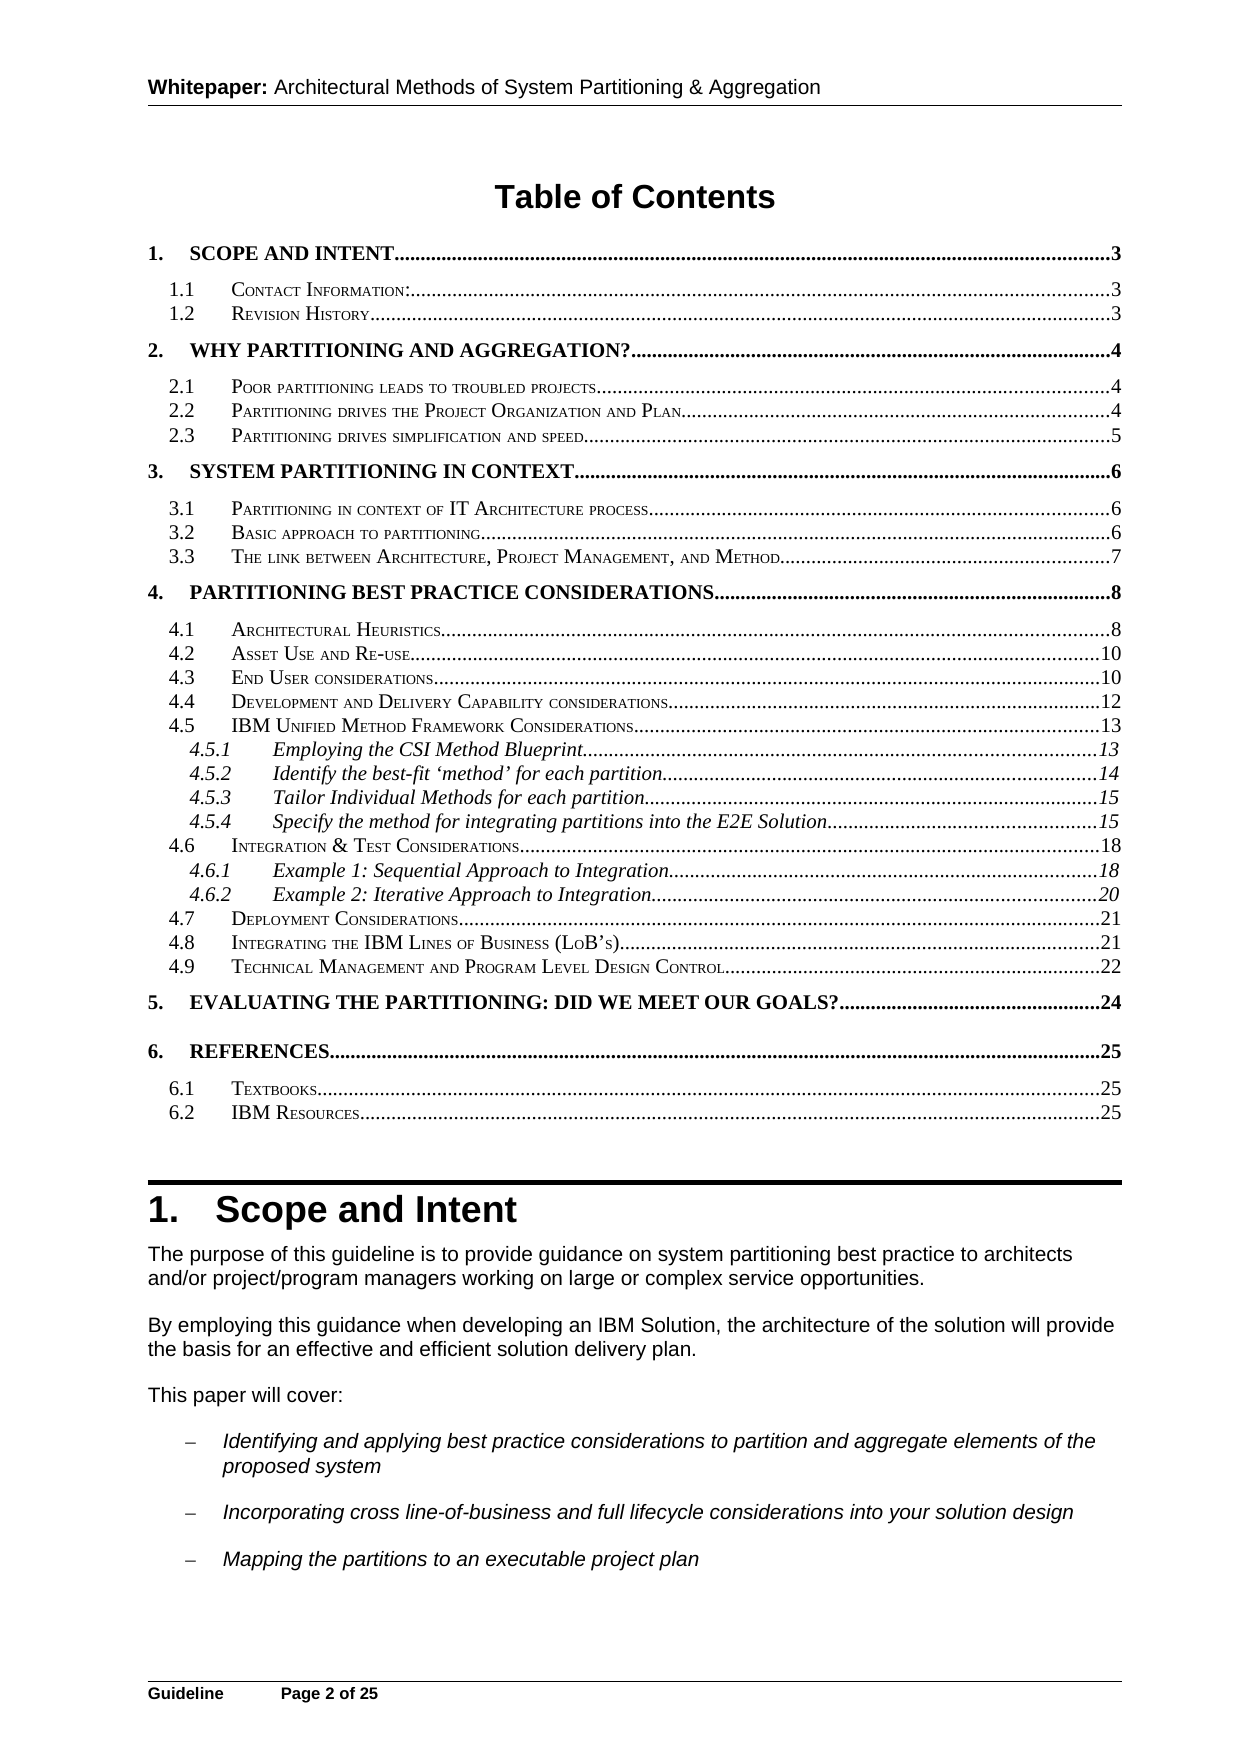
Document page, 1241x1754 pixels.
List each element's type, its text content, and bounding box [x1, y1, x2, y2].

list Mapping the partitions to an executable project plan [185, 1546, 1123, 1571]
text 4.7 Deployment Considerations 21 [168, 906, 1122, 930]
text 1. Scope and Intent 3 [148, 241, 1122, 265]
text 3.2 Basic approach to partitioning 6 [168, 520, 1122, 544]
text 2.2 Partitioning drives the Project Organization and Plan 4 [168, 398, 1122, 422]
list Incorporating cross line-of-business and full lifecycle considerations into your solution design [185, 1500, 1123, 1524]
text 1.1 Contact Information: 3 [168, 277, 1122, 301]
text The purpose of this guideline is to provide guidance on system partitioning best practice to architects and/or project/program managers working on large or complex service opportunities. [148, 1242, 1123, 1290]
subtitle Scope and Intent [148, 1185, 1122, 1231]
text Table of Contents [148, 177, 1122, 216]
text 6.1 Textbooks 25 [168, 1076, 1122, 1100]
text 4.3 End User considerations 10 [168, 665, 1122, 689]
text 2. Why Partitioning and Aggregation? 4 [148, 338, 1122, 362]
text 3.1 Partitioning in context of IT Architecture process 6 [168, 496, 1122, 520]
text 6.2 IBM Resources 25 [168, 1100, 1122, 1124]
text 4. Partitioning Best Practice Considerations 8 [148, 580, 1122, 604]
text 4.5.1 Employing the CSI Method Blueprint 13 [189, 737, 1122, 761]
text 4.4 Development and Delivery Capability considerations 12 [168, 689, 1122, 713]
text 4.8 Integrating the IBM Lines of Business (LoB’s) 21 [168, 930, 1122, 954]
text 4.5.4 Specify the method for integrating partitions into the E2E Solution 15 [189, 809, 1122, 833]
text 2.1 Poor partitioning leads to troubled projects 4 [168, 374, 1122, 398]
text 1.2 Revision History 3 [168, 301, 1122, 325]
text 5. Evaluating the partitioning: Did we meet our goals? 24 [148, 990, 1122, 1014]
text 4.5.2 Identify the best-fit ‘method’ for each partition 14 [189, 761, 1122, 785]
text 4.1 Architectural Heuristics 8 [168, 617, 1122, 641]
text 4.6 Integration & Test Considerations 18 [168, 833, 1122, 857]
list Identifying and applying best practice considerations to partition and aggregate elements of the proposed system [185, 1429, 1123, 1477]
text This paper will cover: [148, 1383, 1123, 1407]
text 4.5 IBM Unified Method Framework Considerations 13 [168, 713, 1122, 737]
text 4.6.1 Example 1: Sequential Approach to Integration 18 [189, 857, 1122, 882]
text 2.3 Partitioning drives simplification and speed 5 [168, 422, 1122, 447]
text 4.5.3 Tailor Individual Methods for each partition 15 [189, 785, 1122, 809]
text 3.3 The link between Architecture, Project Management, and Method 7 [168, 544, 1122, 568]
text 6. References 25 [148, 1039, 1122, 1063]
text 4.2 Asset Use and Re-use 10 [168, 641, 1122, 665]
text By employing this guidance when developing an IBM Solution, the architecture of the solution will provide the basis for an effective and efficient solution delivery plan. [148, 1313, 1123, 1361]
text 4.6.2 Example 2: Iterative Approach to Integration 20 [189, 882, 1122, 906]
text 3. System Partitioning in Context 6 [148, 459, 1122, 483]
text 4.9 Technical Management and Program Level Design Control 22 [168, 954, 1122, 978]
